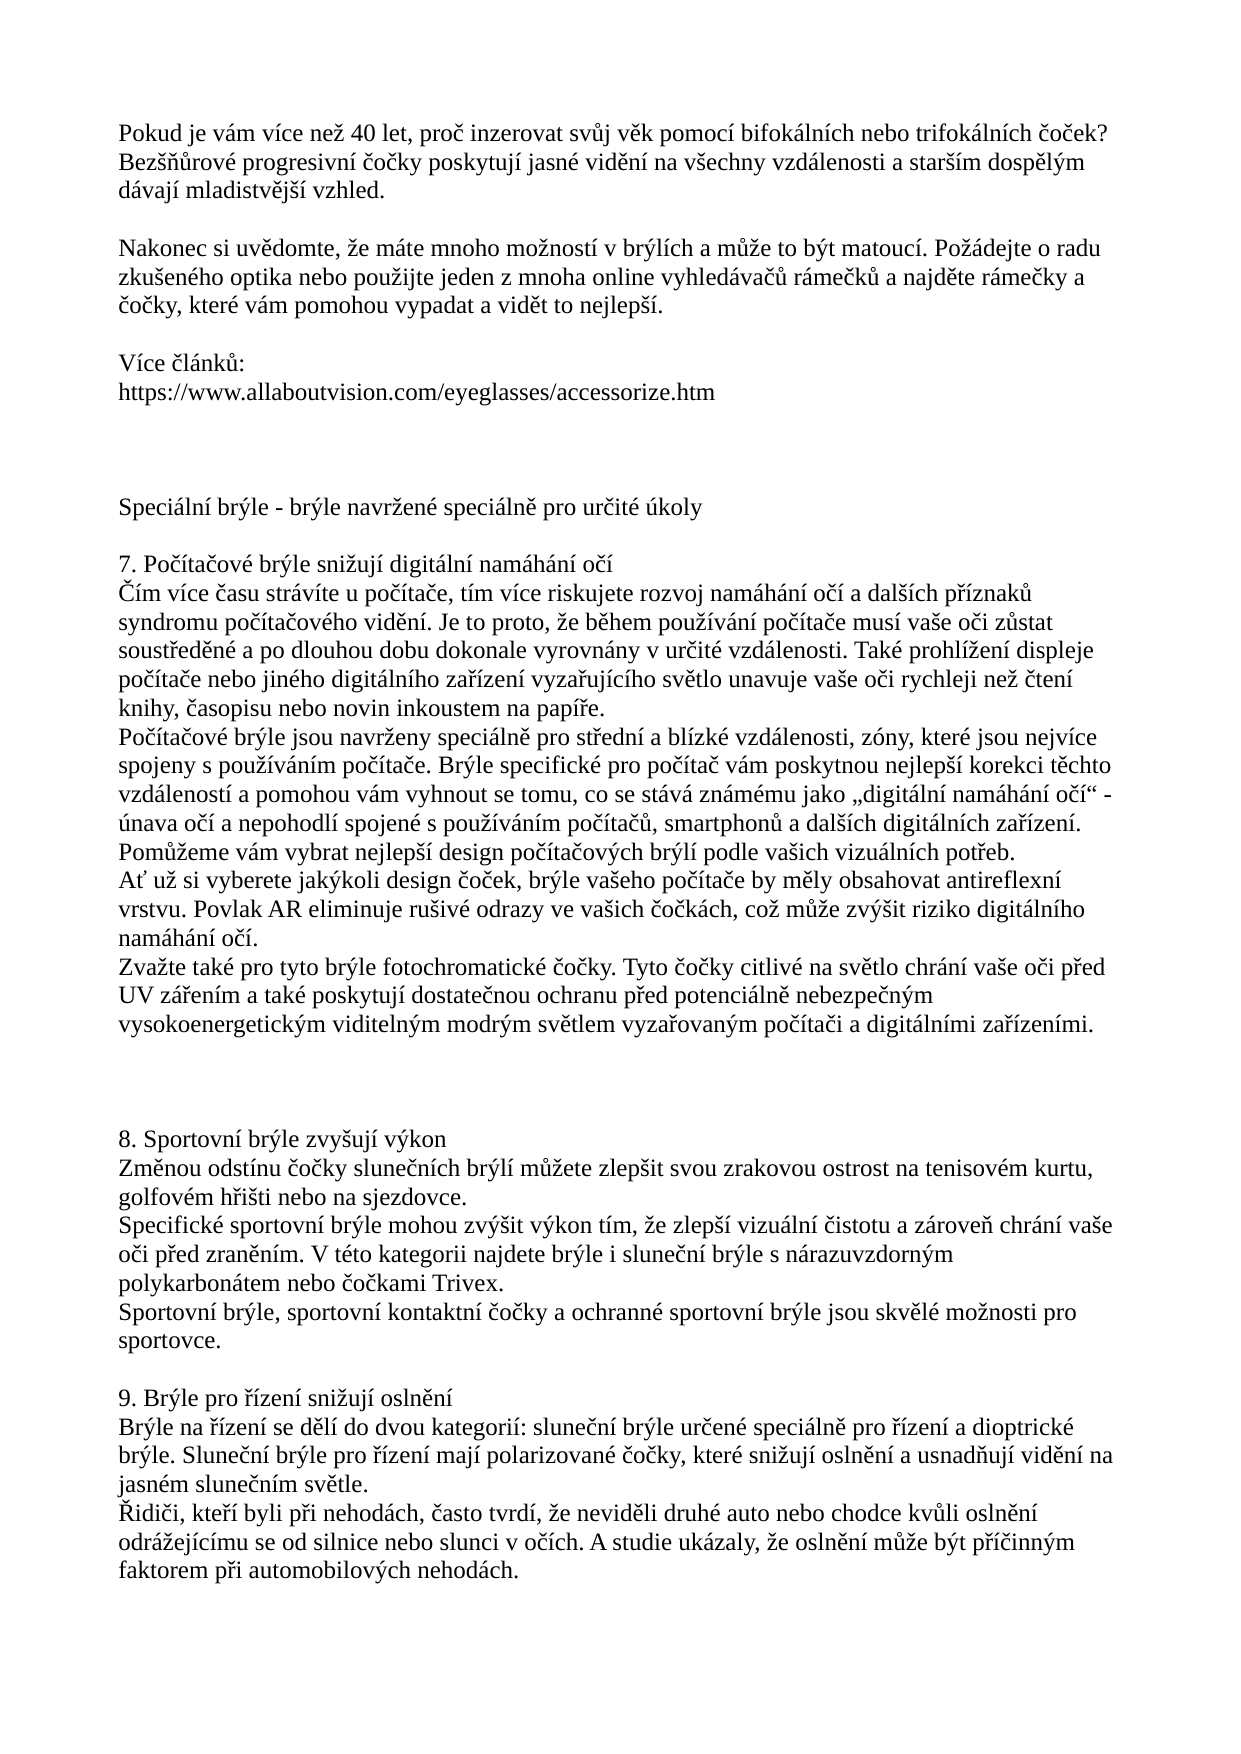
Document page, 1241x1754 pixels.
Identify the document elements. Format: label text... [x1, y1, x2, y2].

text 7. Počítačové brýle snižují digitální namáhání očí [118, 549, 1122, 578]
text Pokud je vám více než 40 let, proč inzerovat svůj věk pomocí bifokálních nebo trifokálních čoček? Bezšňůrové progresivní čočky poskytují jasné vidění na všechny vzdálenosti a starším dospělým dávají mladistvější vzhled. [118, 118, 1122, 204]
text 9. Brýle pro řízení snižují oslnění [118, 1383, 1122, 1412]
text Ať už si vyberete jakýkoli design čoček, brýle vašeho počítače by měly obsahovat antireflexní vrstvu. Povlak AR eliminuje rušivé odrazy ve vašich čočkách, což může zvýšit riziko digitálního namáhání očí. [118, 866, 1122, 952]
text Čím více času strávíte u počítače, tím více riskujete rozvoj namáhání očí a dalších příznaků syndromu počítačového vidění. Je to proto, že během používání počítače musí vaše oči zůstat soustředěné a po dlouhou dobu dokonale vyrovnány v určité vzdálenosti. Také prohlížení displeje počítače nebo jiného digitálního zařízení vyzařujícího světlo unavuje vaše oči rychleji než čtení knihy, časopisu nebo novin inkoustem na papíře. [118, 578, 1122, 722]
text https://www.allaboutvision.com/eyeglasses/accessorize.htm [118, 377, 1122, 406]
text Nakonec si uvědomte, že máte mnoho možností v brýlích a může to být matoucí. Požádejte o radu zkušeného optika nebo použijte jeden z mnoha online vyhledávačů rámečků a najděte rámečky a čočky, které vám pomohou vypadat a vidět to nejlepší. [118, 233, 1122, 319]
text Sportovní brýle, sportovní kontaktní čočky a ochranné sportovní brýle jsou skvělé možnosti pro sportovce. [118, 1297, 1122, 1354]
text Brýle na řízení se dělí do dvou kategorií: sluneční brýle určené speciálně pro řízení a dioptrické brýle. Sluneční brýle pro řízení mají polarizované čočky, které snižují oslnění a usnadňují vidění na jasném slunečním světle. [118, 1412, 1122, 1498]
text Počítačové brýle jsou navrženy speciálně pro střední a blízké vzdálenosti, zóny, které jsou nejvíce spojeny s používáním počítače. Brýle specifické pro počítač vám poskytnou nejlepší korekci těchto vzdáleností a pomohou vám vyhnout se tomu, co se stává známému jako „digitální namáhání očí“ - únava očí a nepohodlí spojené s používáním počítačů, smartphonů a dalších digitálních zařízení. [118, 722, 1122, 837]
text Změnou odstínu čočky slunečních brýlí můžete zlepšit svou zrakovou ostrost na tenisovém kurtu, golfovém hřišti nebo na sjezdovce. [118, 1153, 1122, 1211]
text Speciální brýle - brýle navržené speciálně pro určité úkoly [118, 492, 1122, 521]
text Specifické sportovní brýle mohou zvýšit výkon tím, že zlepší vizuální čistotu a zároveň chrání vaše oči před zraněním. V této kategorii najdete brýle i sluneční brýle s nárazuvzdorným polykarbonátem nebo čočkami Trivex. [118, 1211, 1122, 1297]
text Více článků: [118, 348, 1122, 377]
text 8. Sportovní brýle zvyšují výkon [118, 1124, 1122, 1153]
text Pomůžeme vám vybrat nejlepší design počítačových brýlí podle vašich vizuálních potřeb. [118, 837, 1122, 866]
text Řidiči, kteří byli při nehodách, často tvrdí, že neviděli druhé auto nebo chodce kvůli oslnění odrážejícímu se od silnice nebo slunci v očích. A studie ukázaly, že oslnění může být příčinným faktorem při automobilových nehodách. [118, 1498, 1122, 1584]
text Zvažte také pro tyto brýle fotochromatické čočky. Tyto čočky citlivé na světlo chrání vaše oči před UV zářením a také poskytují dostatečnou ochranu před potenciálně nebezpečným vysokoenergetickým viditelným modrým světlem vyzařovaným počítači a digitálními zařízeními. [118, 952, 1122, 1038]
